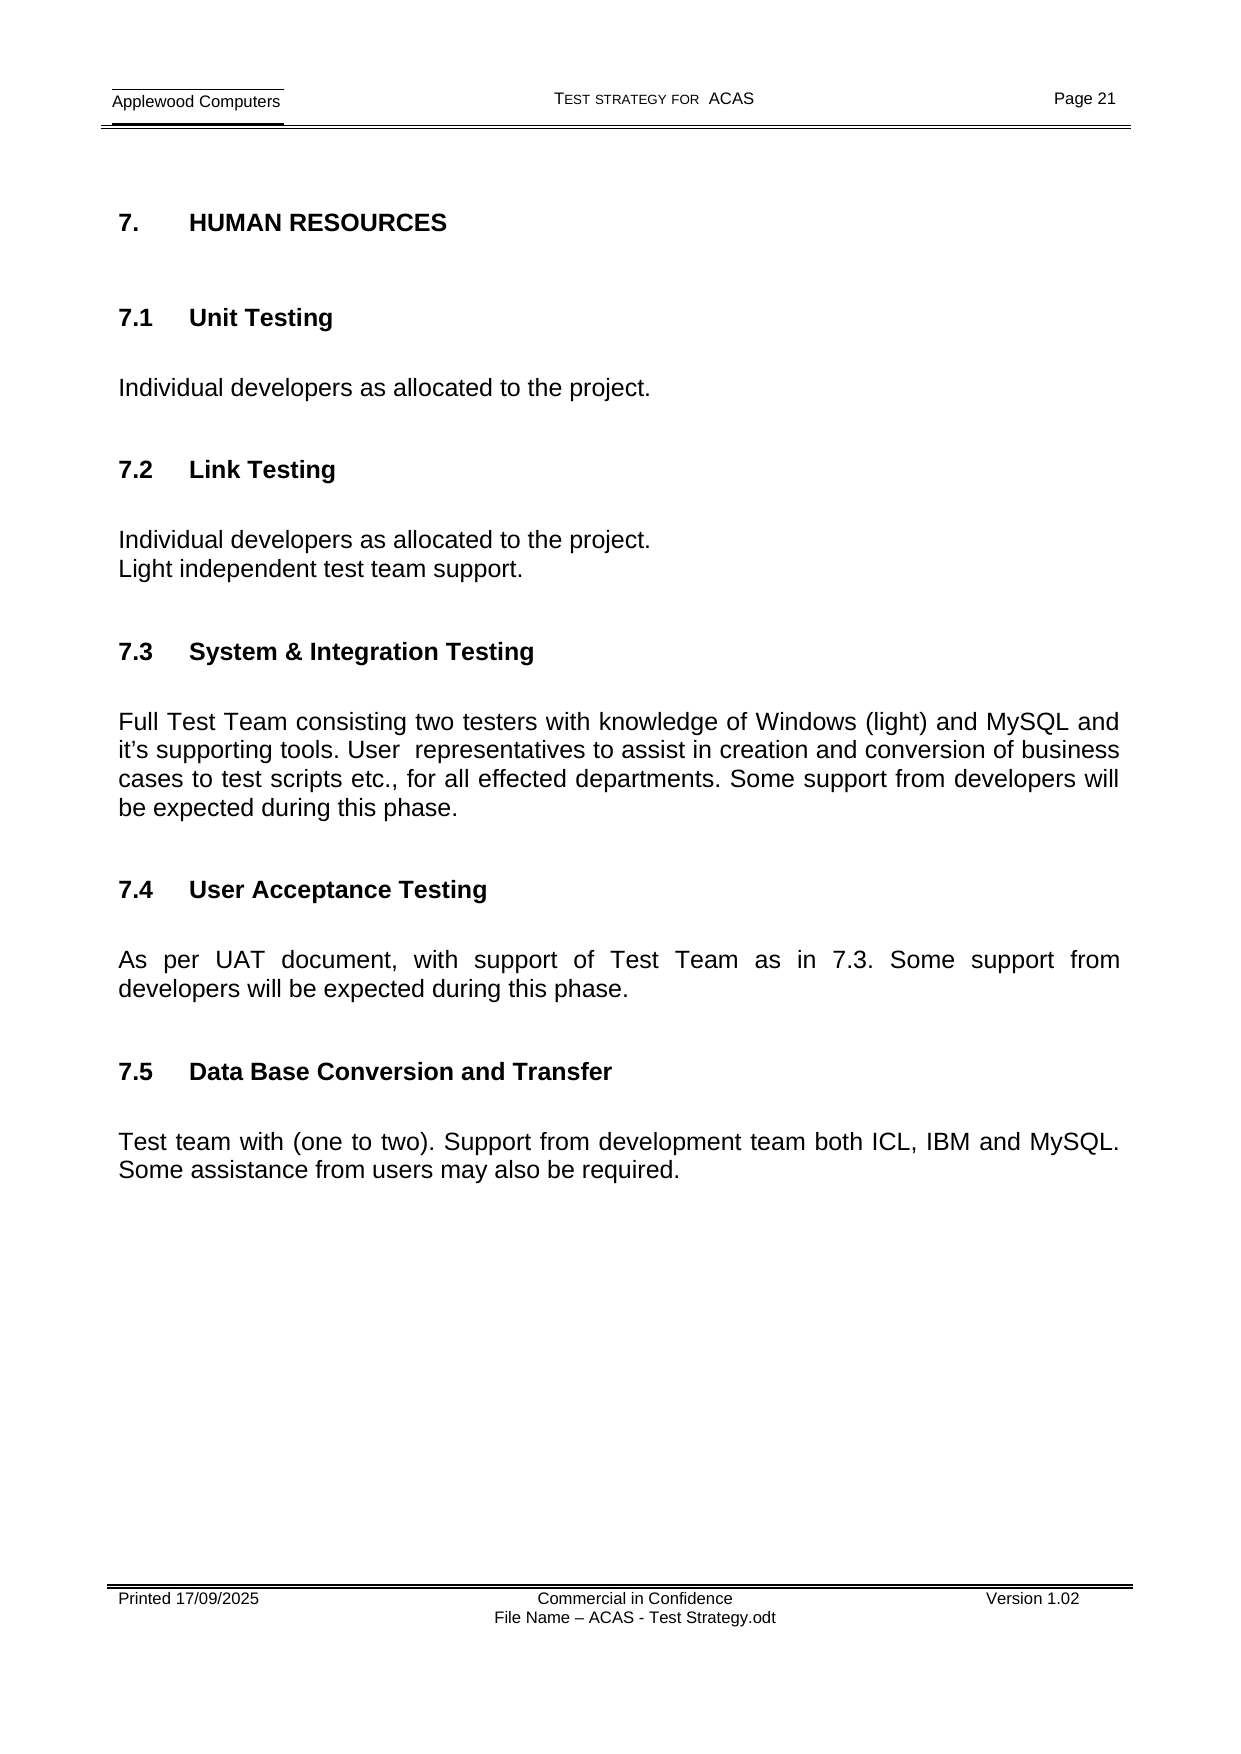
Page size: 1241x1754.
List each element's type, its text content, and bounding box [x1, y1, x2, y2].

subtitle 7.4 User Acceptance Testing [118, 876, 1122, 904]
text Test team with (one to two). Support from development team both ICL, IBM and MySQL. Some assistance from users may also be required. [118, 1127, 1122, 1184]
subtitle 7.2 Link Testing [118, 456, 1122, 484]
text Individual developers as allocated to the project. [118, 526, 1122, 554]
subtitle 7.3 System & Integration Testing [118, 637, 1122, 666]
subtitle 7.5 Data Base Conversion and Transfer [118, 1057, 1122, 1086]
text As per UAT document, with support of Test Team as in 7.3. Some support from developers will be expected during this phase. [118, 946, 1122, 1003]
text Light independent test team support. [118, 554, 1122, 583]
text Individual developers as allocated to the project. [118, 373, 1122, 402]
subtitle 7. human resources [118, 208, 1122, 237]
subtitle 7.1 Unit Testing [118, 303, 1122, 332]
text Full Test Team consisting two testers with knowledge of Windows (light) and MySQL and it’s supporting tools. User representatives to assist in creation and conversion of business cases to test scripts etc., for all effected departments. Some support from developers will be expected during this phase. [118, 707, 1122, 822]
